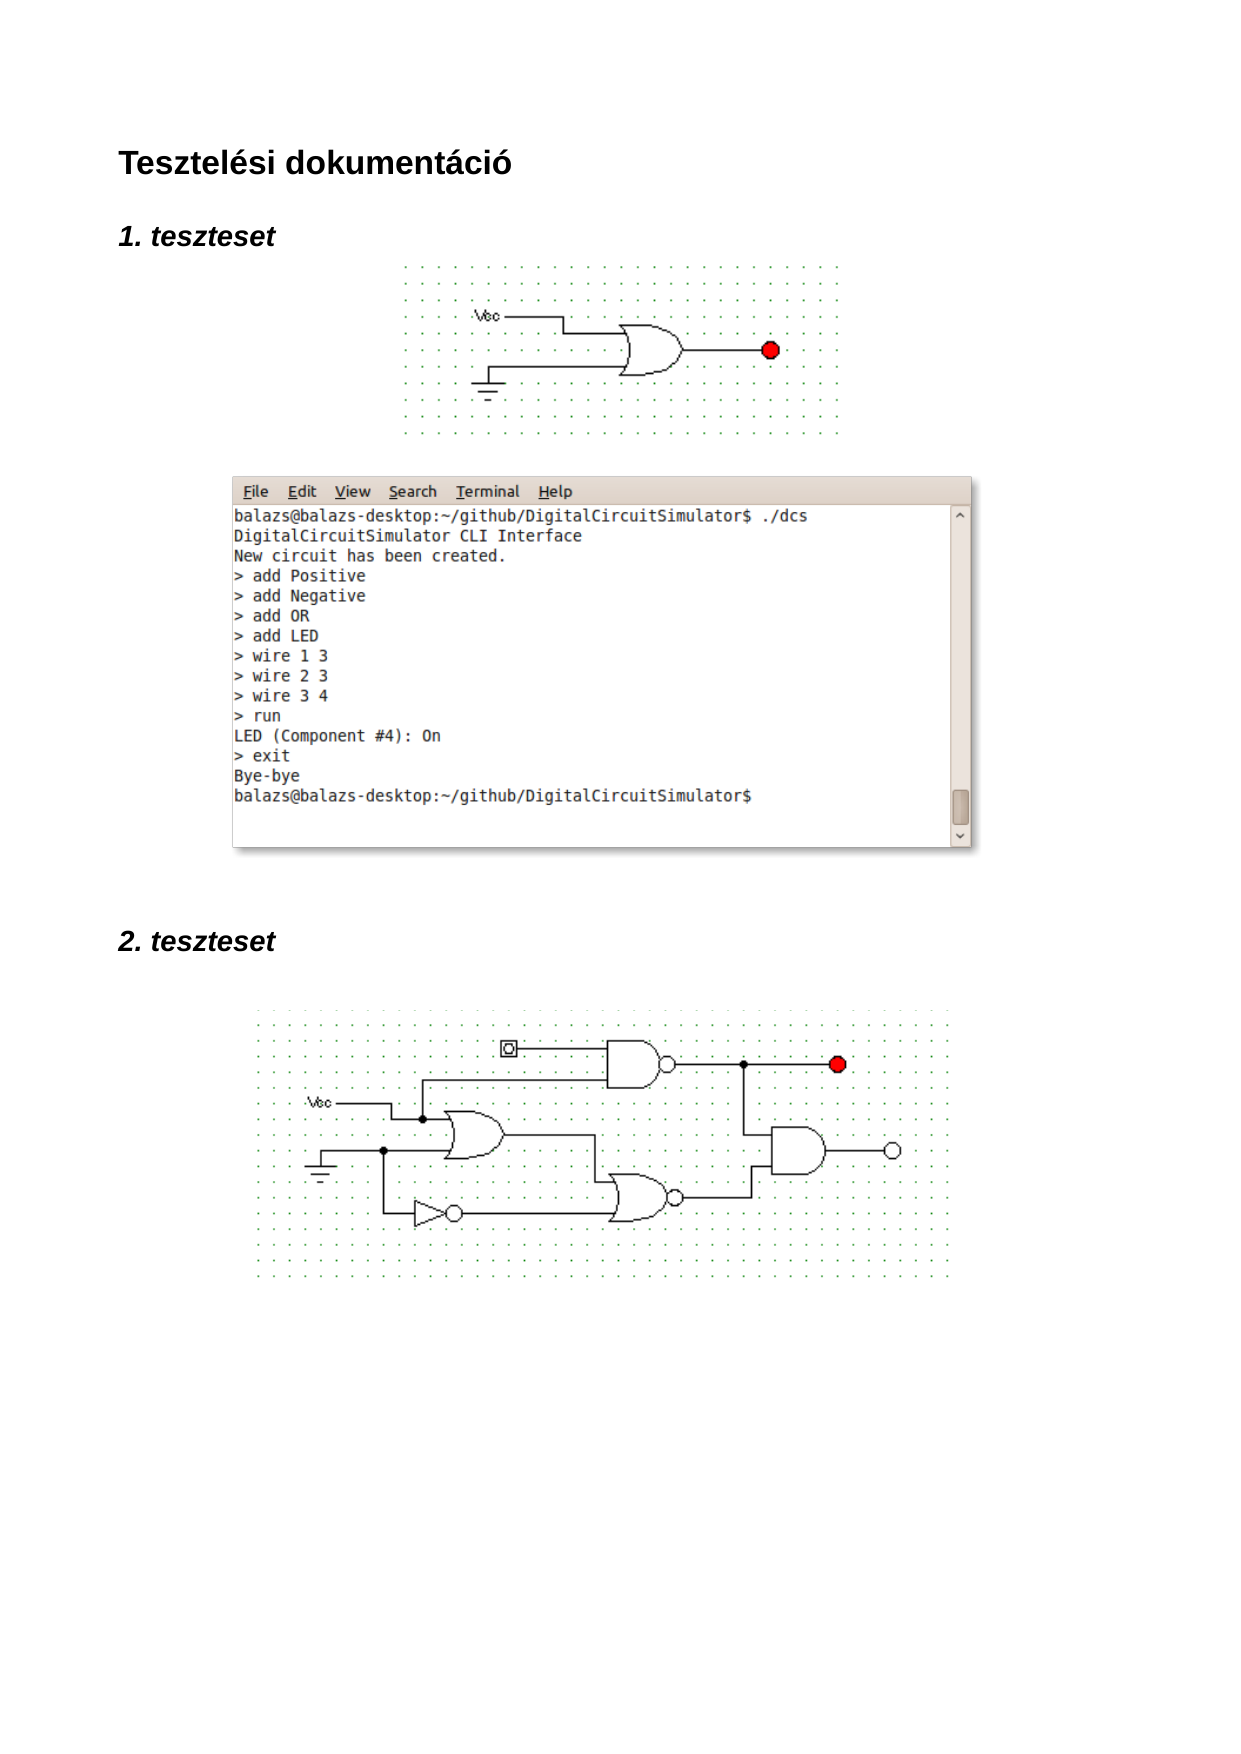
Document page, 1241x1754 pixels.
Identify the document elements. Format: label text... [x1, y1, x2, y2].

subtitle 2. teszteset [118, 924, 1122, 958]
picture [392, 265, 848, 446]
subtitle 1. teszteset [118, 219, 1122, 253]
picture [227, 471, 982, 858]
subtitle Tesztelési dokumentáció [118, 143, 1122, 182]
picture [251, 1010, 953, 1282]
